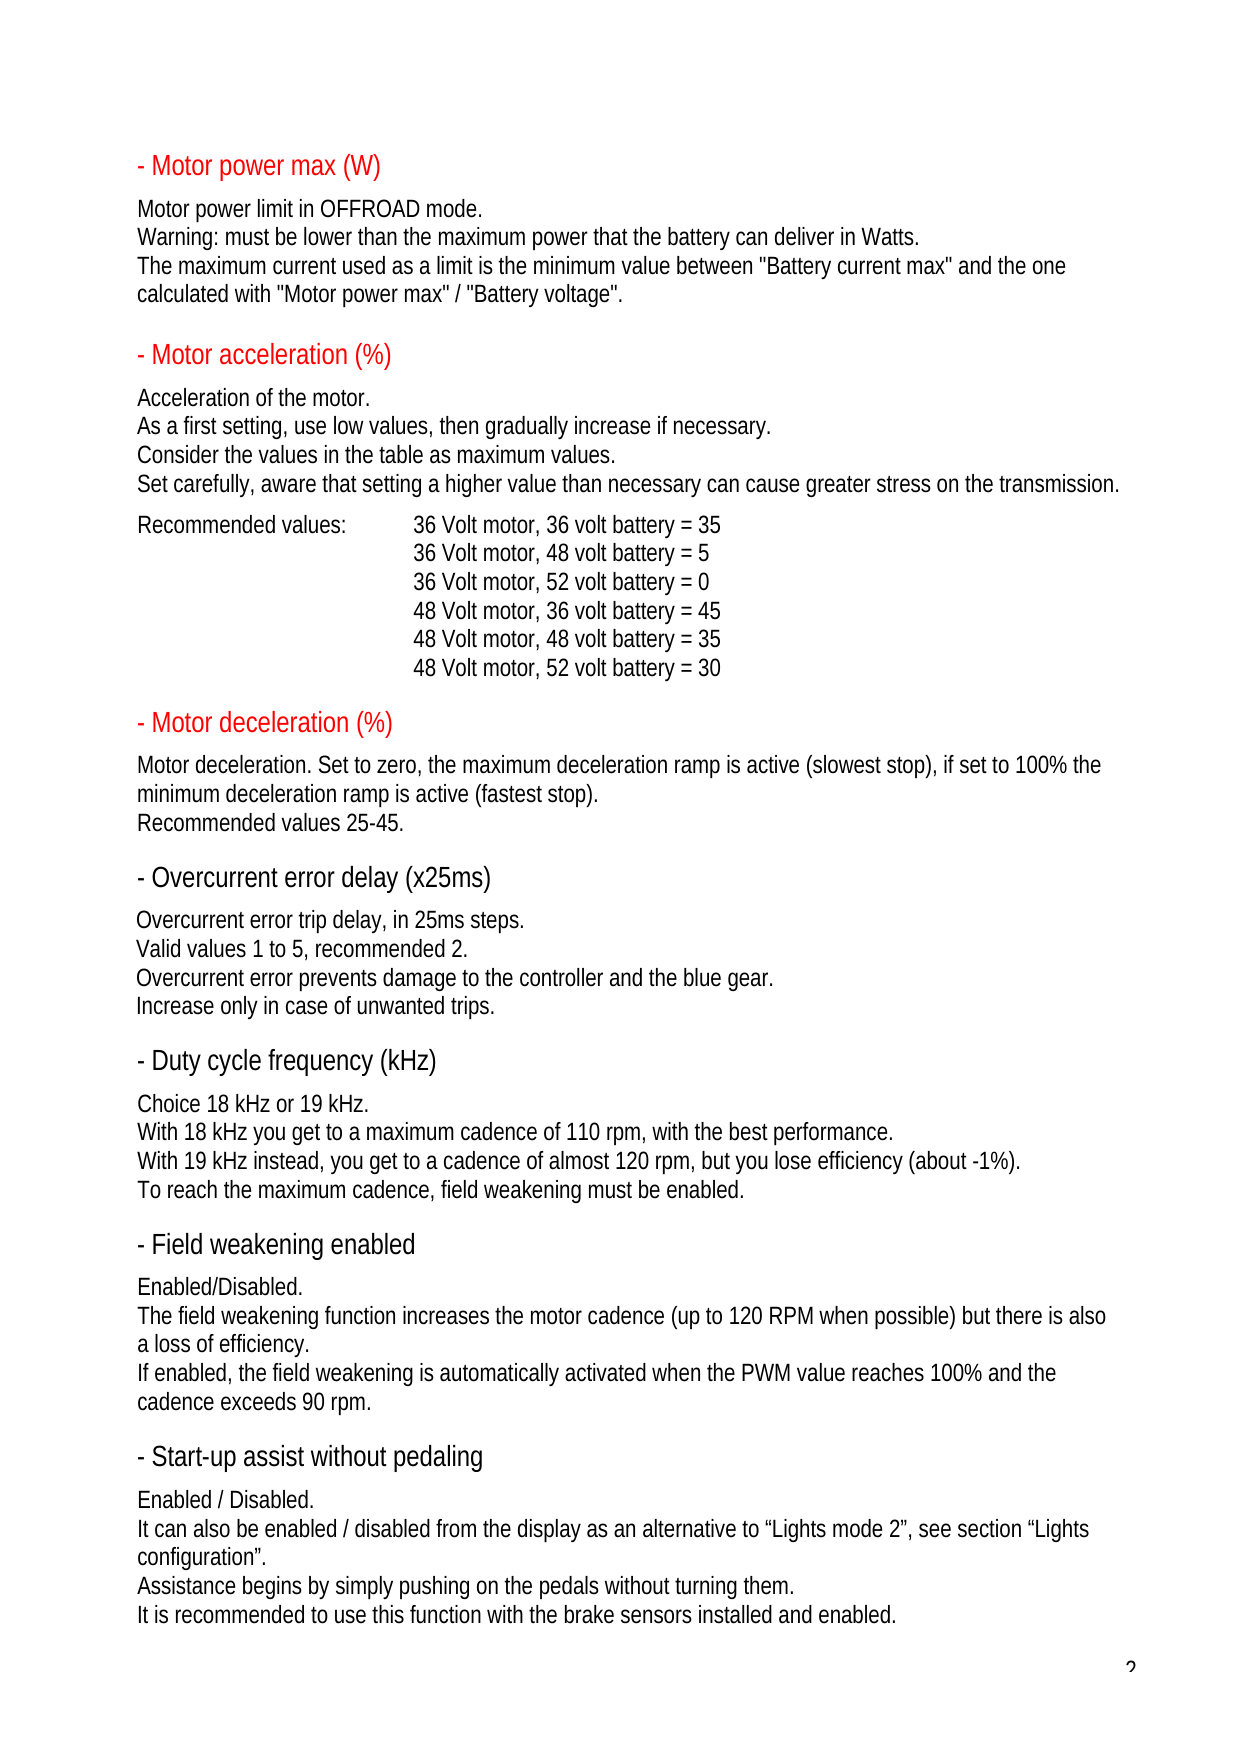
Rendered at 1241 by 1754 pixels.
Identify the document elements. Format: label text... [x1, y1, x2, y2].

text To reach the maximum cadence, field weakening must be enabled. [137, 1175, 1122, 1203]
text 48 Volt motor, 52 volt battery = 30 [137, 653, 1122, 682]
text - Motor deceleration (%) [137, 705, 1122, 739]
text It can also be enabled / disabled from the display as an alternative to “Lights mode 2”, see section “Lights configuration”. [137, 1514, 1122, 1571]
text Set carefully, aware that setting a higher value than necessary can cause greater stress on the transmission. [137, 469, 1122, 497]
text With 19 kHz instead, you get to a cadence of almost 120 rpm, but you lose efficiency (about -1%). [137, 1146, 1122, 1175]
text 48 Volt motor, 36 volt battery = 45 [137, 596, 1122, 624]
text As a first setting, use low values, then gradually increase if necessary. [137, 411, 1122, 440]
text Acceleration of the motor. [137, 383, 1122, 411]
text The field weakening function increases the motor cadence (up to 120 RPM when possible) but there is also a loss of efficiency. [137, 1301, 1122, 1358]
text - Motor power max (W) [137, 148, 1122, 181]
text - Field weakening enabled [137, 1227, 1122, 1260]
text Assistance begins by simply pushing on the pedals without turning them. [137, 1571, 1122, 1599]
text Recommended values 25-45. [137, 808, 1122, 836]
text Recommended values: 36 Volt motor, 36 volt battery = 35 [137, 510, 1122, 538]
text 36 Volt motor, 52 volt battery = 0 [137, 567, 1122, 596]
text 36 Volt motor, 48 volt battery = 5 [137, 538, 1122, 567]
text - Duty cycle frequency (kHz) [137, 1043, 1122, 1077]
text Consider the values in the table as maximum values. [137, 440, 1122, 469]
text The maximum current used as a limit is the minimum value between "Battery current max" and the one calculated with "Motor power max" / "Battery voltage". [137, 251, 1122, 308]
text 48 Volt motor, 48 volt battery = 35 [137, 624, 1122, 653]
text With 18 kHz you get to a maximum cadence of 110 rpm, with the best performance. [137, 1117, 1122, 1146]
text Choice 18 kHz or 19 kHz. [137, 1089, 1122, 1117]
text It is recommended to use this function with the brake sensors installed and enabled. [137, 1599, 1122, 1628]
text - Overcurrent error delay (x25ms) [137, 860, 1122, 893]
text If enabled, the field weakening is automatically activated when the PWM value reaches 100% and the cadence exceeds 90 rpm. [137, 1358, 1122, 1415]
text Enabled/Disabled. [137, 1272, 1122, 1301]
text - Start-up assist without pedaling [137, 1439, 1122, 1472]
text Overcurrent error trip delay, in 25ms steps. [136, 905, 1122, 934]
text Enabled / Disabled. [137, 1485, 1122, 1514]
text Valid values ​​1 to 5, recommended 2. [136, 934, 1122, 963]
text - Motor acceleration (%) [137, 337, 1122, 370]
text Motor power limit in OFFROAD mode. Warning: must be lower than the maximum power that the battery can deliver in Watts. [137, 193, 1122, 251]
text Motor deceleration. Set to zero, the maximum deceleration ramp is active (slowest stop), if set to 100% the minimum deceleration ramp is active (fastest stop). [137, 751, 1122, 808]
text Overcurrent error prevents damage to the controller and the blue gear. [136, 963, 1122, 991]
text Increase only in case of unwanted trips. [136, 991, 1122, 1020]
